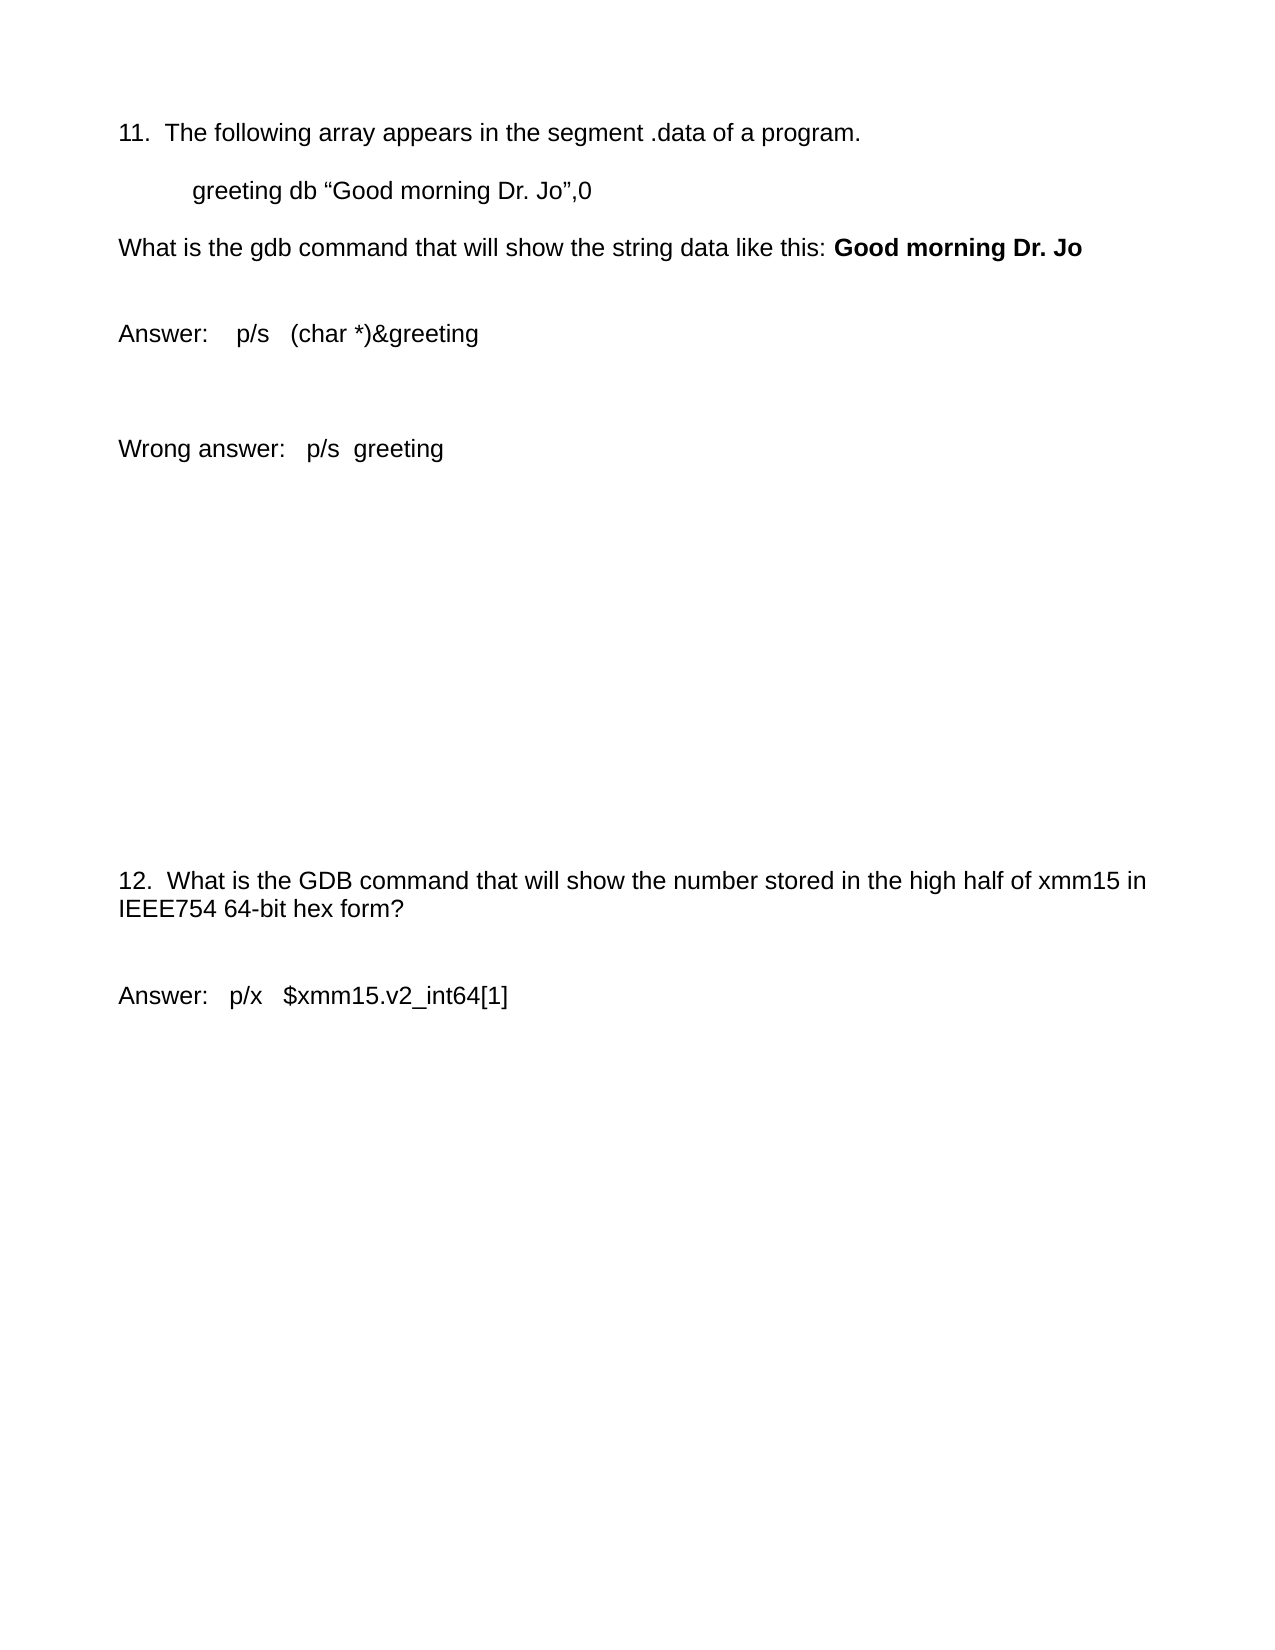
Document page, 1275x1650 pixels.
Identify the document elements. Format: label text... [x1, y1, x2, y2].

text 11. The following array appears in the segment .data of a program. [118, 118, 1157, 147]
text Wrong answer: p/s greeting [118, 434, 1157, 463]
text Answer: p/x $xmm15.v2_int64[1] [118, 981, 1157, 1009]
text Answer: p/s (char *)&greeting [118, 319, 1157, 348]
text greeting db “Good morning Dr. Jo”,0 [118, 176, 1157, 204]
text 12. What is the GDB command that will show the number stored in the high half of xmm15 in IEEE754 64-bit hex form? [118, 866, 1157, 923]
text What is the gdb command that will show the string data like this: Good morning Dr. Jo [118, 233, 1157, 262]
